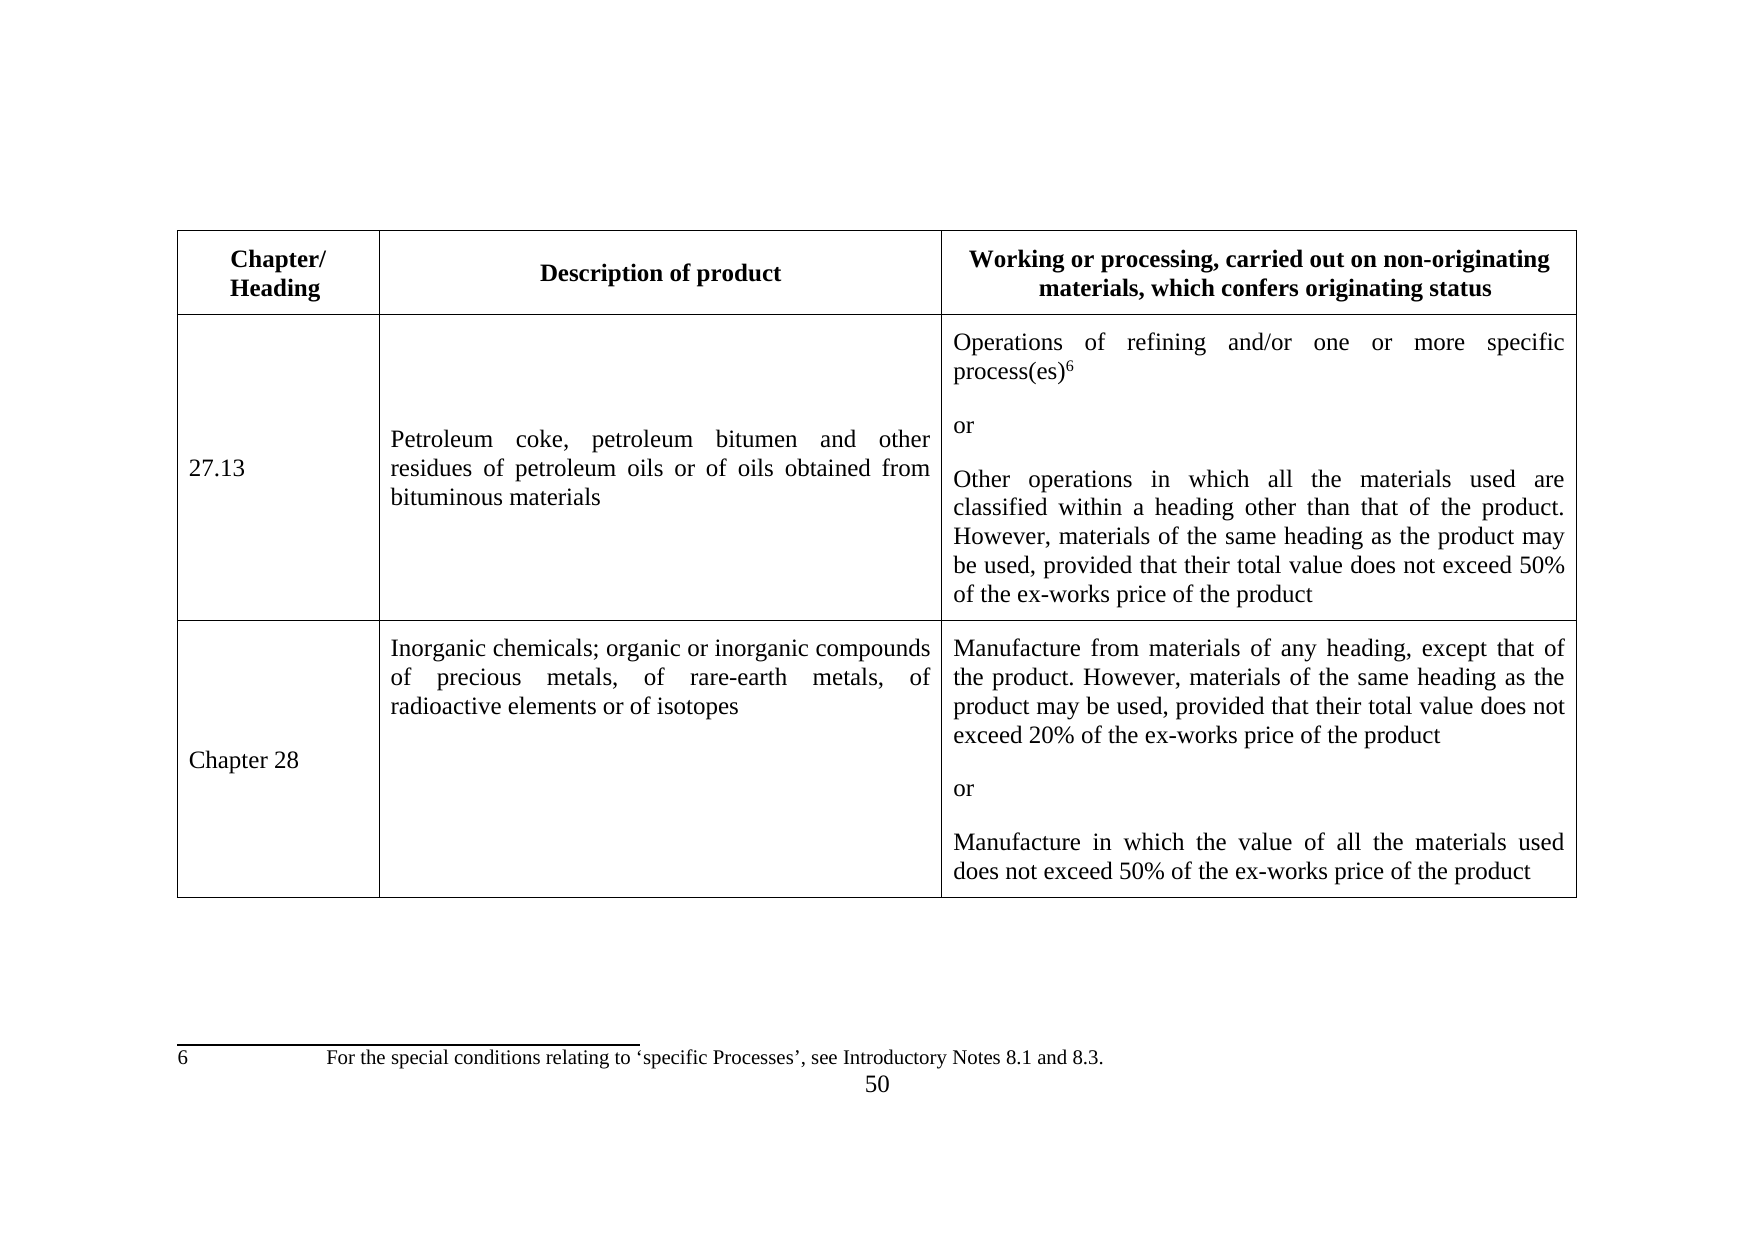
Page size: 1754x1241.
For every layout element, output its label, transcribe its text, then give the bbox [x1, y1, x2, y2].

table_cell Petroleum coke, petroleum bitumen and other residues of petroleum oils or of oils obtained from bituminous materials [380, 315, 941, 620]
table_cell Inorganic chemicals; organic or inorganic compounds of precious metals, of rare-earth metals, of radioactive elements or of isotopes [380, 621, 941, 897]
table_header Description of product [380, 231, 941, 314]
table_cell 27.13 [178, 315, 379, 620]
table_header Chapter/ Heading [178, 231, 379, 314]
table_cell Operations of refining and/or one or more specific process(es) or Other operations in which all the materials used are classified within a heading other than that of the product. However, materials of the same heading as the product may be used, provided that their total value does not exceed 50% of the ex-works price of the product [942, 315, 1576, 620]
table_header Working or processing, carried out on non-originating materials, which confers originating status [942, 231, 1576, 314]
table_cell Manufacture from materials of any heading, except that of the product. However, materials of the same heading as the product may be used, provided that their total value does not exceed 20% of the ex-works price of the product or Manufacture in which the value of all the materials used does not exceed 50% of the ex-works price of the product [942, 621, 1576, 897]
table_cell Chapter 28 [178, 621, 379, 897]
